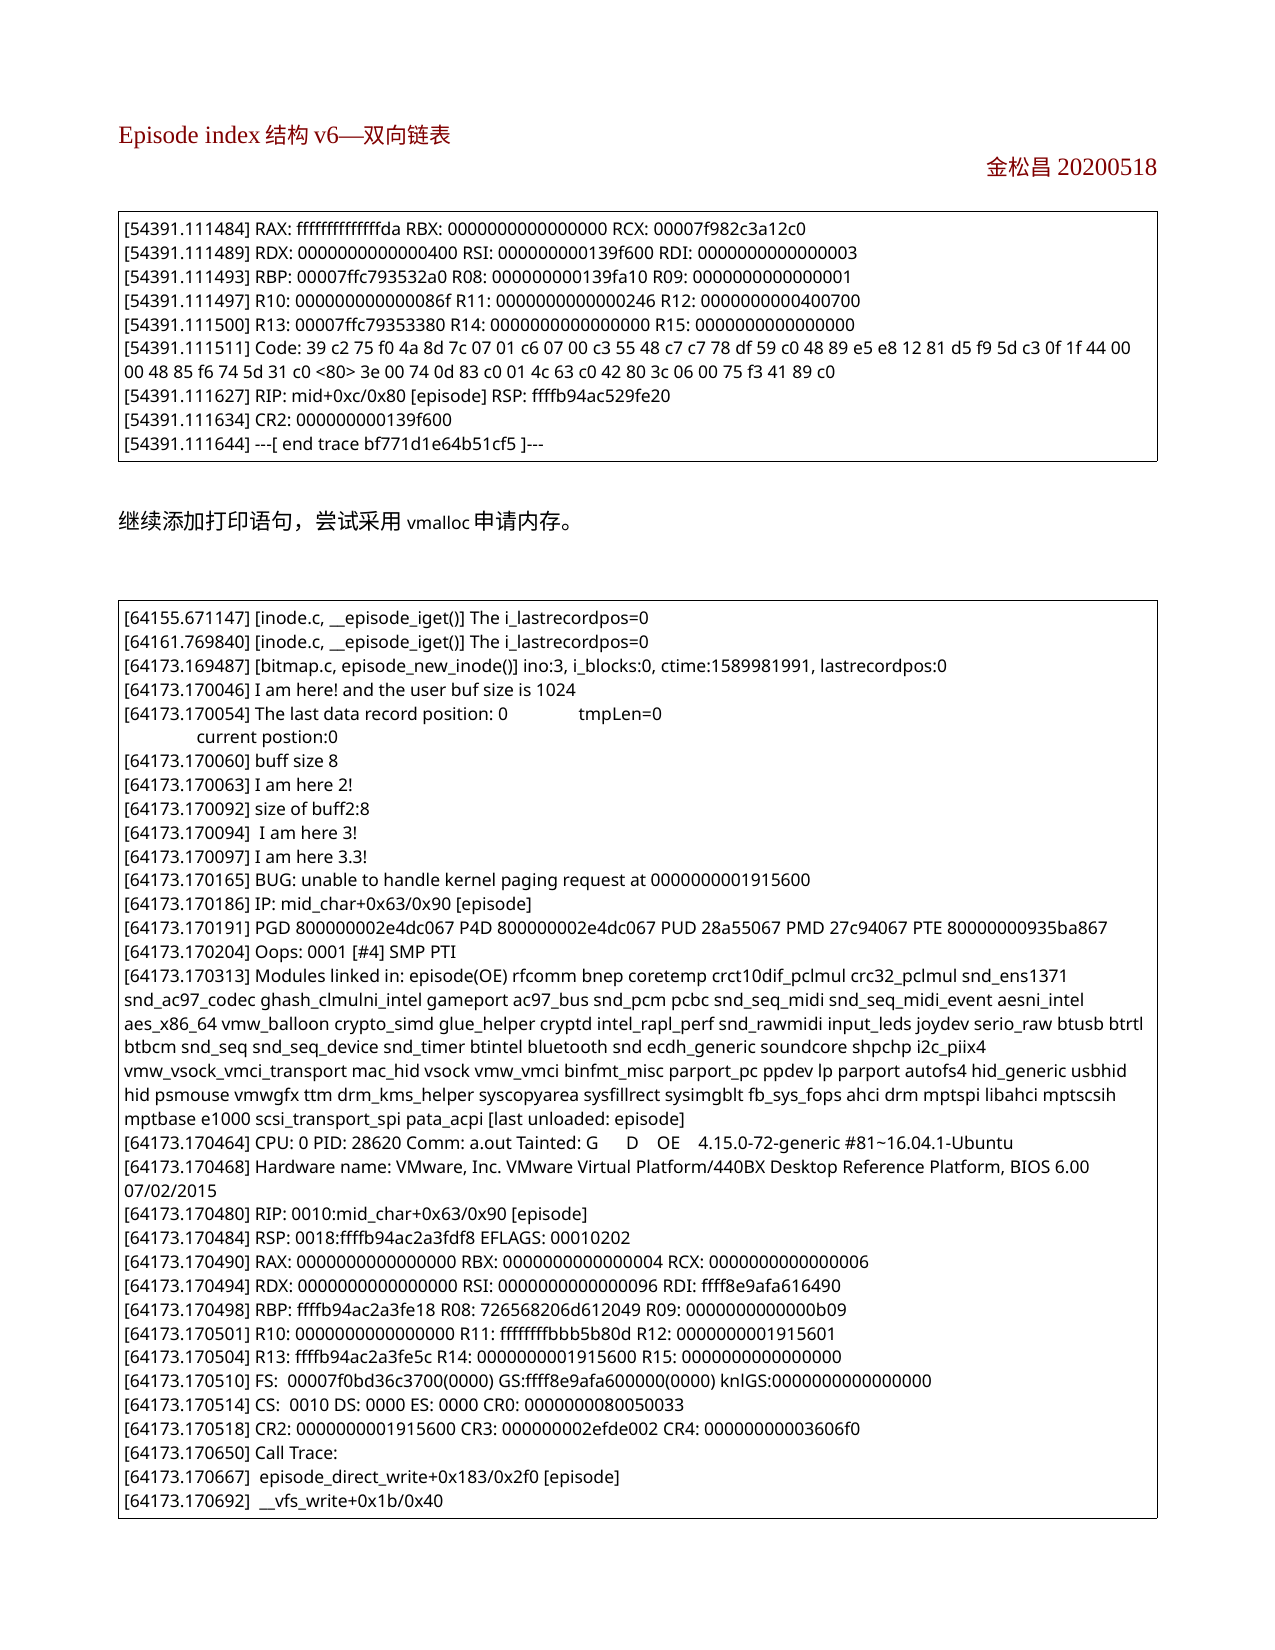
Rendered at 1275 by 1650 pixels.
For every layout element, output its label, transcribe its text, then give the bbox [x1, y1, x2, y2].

table_header [64155.671147] [inode.c, __episode_iget()] The i_lastrecordpos=0 [64161.769840] [inode.c, __episode_iget()] The i_lastrecordpos=0 [64173.169487] [bitmap.c, episode_new_inode()] ino:3, i_blocks:0, ctime:1589981991, lastrecordpos:0 [64173.170046] I am here! and the user buf size is 1024 [64173.170054] The last data record position: 0 tmpLen=0 current postion:0 [64173.170060] buff size 8 [64173.170063] I am here 2! [64173.170092] size of buff2:8 [64173.170094] I am here 3! [64173.170097] I am here 3.3! [64173.170165] BUG: unable to handle kernel paging request at 0000000001915600 [64173.170186] IP: mid_char+0x63/0x90 [episode] [64173.170191] PGD 800000002e4dc067 P4D 800000002e4dc067 PUD 28a55067 PMD 27c94067 PTE 80000000935ba867 [64173.170204] Oops: 0001 [#4] SMP PTI [64173.170313] Modules linked in: episode(OE) rfcomm bnep coretemp crct10dif_pclmul crc32_pclmul snd_ens1371 snd_ac97_codec ghash_clmulni_intel gameport ac97_bus snd_pcm pcbc snd_seq_midi snd_seq_midi_event aesni_intel aes_x86_64 vmw_balloon crypto_simd glue_helper cryptd intel_rapl_perf snd_rawmidi input_leds joydev serio_raw btusb btrtl btbcm snd_seq snd_seq_device snd_timer btintel bluetooth snd ecdh_generic soundcore shpchp i2c_piix4 vmw_vsock_vmci_transport mac_hid vsock vmw_vmci binfmt_misc parport_pc ppdev lp parport autofs4 hid_generic usbhid hid psmouse vmwgfx ttm drm_kms_helper syscopyarea sysfillrect sysimgblt fb_sys_fops ahci drm mptspi libahci mptscsih mptbase e1000 scsi_transport_spi pata_acpi [last unloaded: episode] [64173.170464] CPU: 0 PID: 28620 Comm: a.out Tainted: G D OE 4.15.0-72-generic #81~16.04.1-Ubuntu [64173.170468] Hardware name: VMware, Inc. VMware Virtual Platform/440BX Desktop Reference Platform, BIOS 6.00 07/02/2015 [64173.170480] RIP: 0010:mid_char+0x63/0x90 [episode] [64173.170484] RSP: 0018:ffffb94ac2a3fdf8 EFLAGS: 00010202 [64173.170490] RAX: 0000000000000000 RBX: 0000000000000004 RCX: 0000000000000006 [64173.170494] RDX: 0000000000000000 RSI: 0000000000000096 RDI: ffff8e9afa616490 [64173.170498] RBP: ffffb94ac2a3fe18 R08: 726568206d612049 R09: 0000000000000b09 [64173.170501] R10: 0000000000000000 R11: ffffffffbbb5b80d R12: 0000000001915601 [64173.170504] R13: ffffb94ac2a3fe5c R14: 0000000001915600 R15: 0000000000000000 [64173.170510] FS: 00007f0bd36c3700(0000) GS:ffff8e9afa600000(0000) knlGS:0000000000000000 [64173.170514] CS: 0010 DS: 0000 ES: 0000 CR0: 0000000080050033 [64173.170518] CR2: 0000000001915600 CR3: 000000002efde002 CR4: 00000000003606f0 [64173.170650] Call Trace: [64173.170667] episode_direct_write+0x183/0x2f0 [episode] [64173.170692] __vfs_write+0x1b/0x40 [119, 601, 1157, 1518]
table_header [54391.111484] RAX: ffffffffffffffda RBX: 0000000000000000 RCX: 00007f982c3a12c0 [54391.111489] RDX: 0000000000000400 RSI: 000000000139f600 RDI: 0000000000000003 [54391.111493] RBP: 00007ffc793532a0 R08: 000000000139fa10 R09: 0000000000000001 [54391.111497] R10: 000000000000086f R11: 0000000000000246 R12: 0000000000400700 [54391.111500] R13: 00007ffc79353380 R14: 0000000000000000 R15: 0000000000000000 [54391.111511] Code: 39 c2 75 f0 4a 8d 7c 07 01 c6 07 00 c3 55 48 c7 c7 78 df 59 c0 48 89 e5 e8 12 81 d5 f9 5d c3 0f 1f 44 00 00 48 85 f6 74 5d 31 c0 <80> 3e 00 74 0d 83 c0 01 4c 63 c0 42 80 3c 06 00 75 f3 41 89 c0 [54391.111627] RIP: mid+0xc/0x80 [episode] RSP: ffffb94ac529fe20 [54391.111634] CR2: 000000000139f600 [54391.111644] ---[ end trace bf771d1e64b51cf5 ]--- [119, 212, 1157, 461]
text 继续添加打印语句，尝试采用vmalloc申请内存。 [118, 504, 1157, 536]
